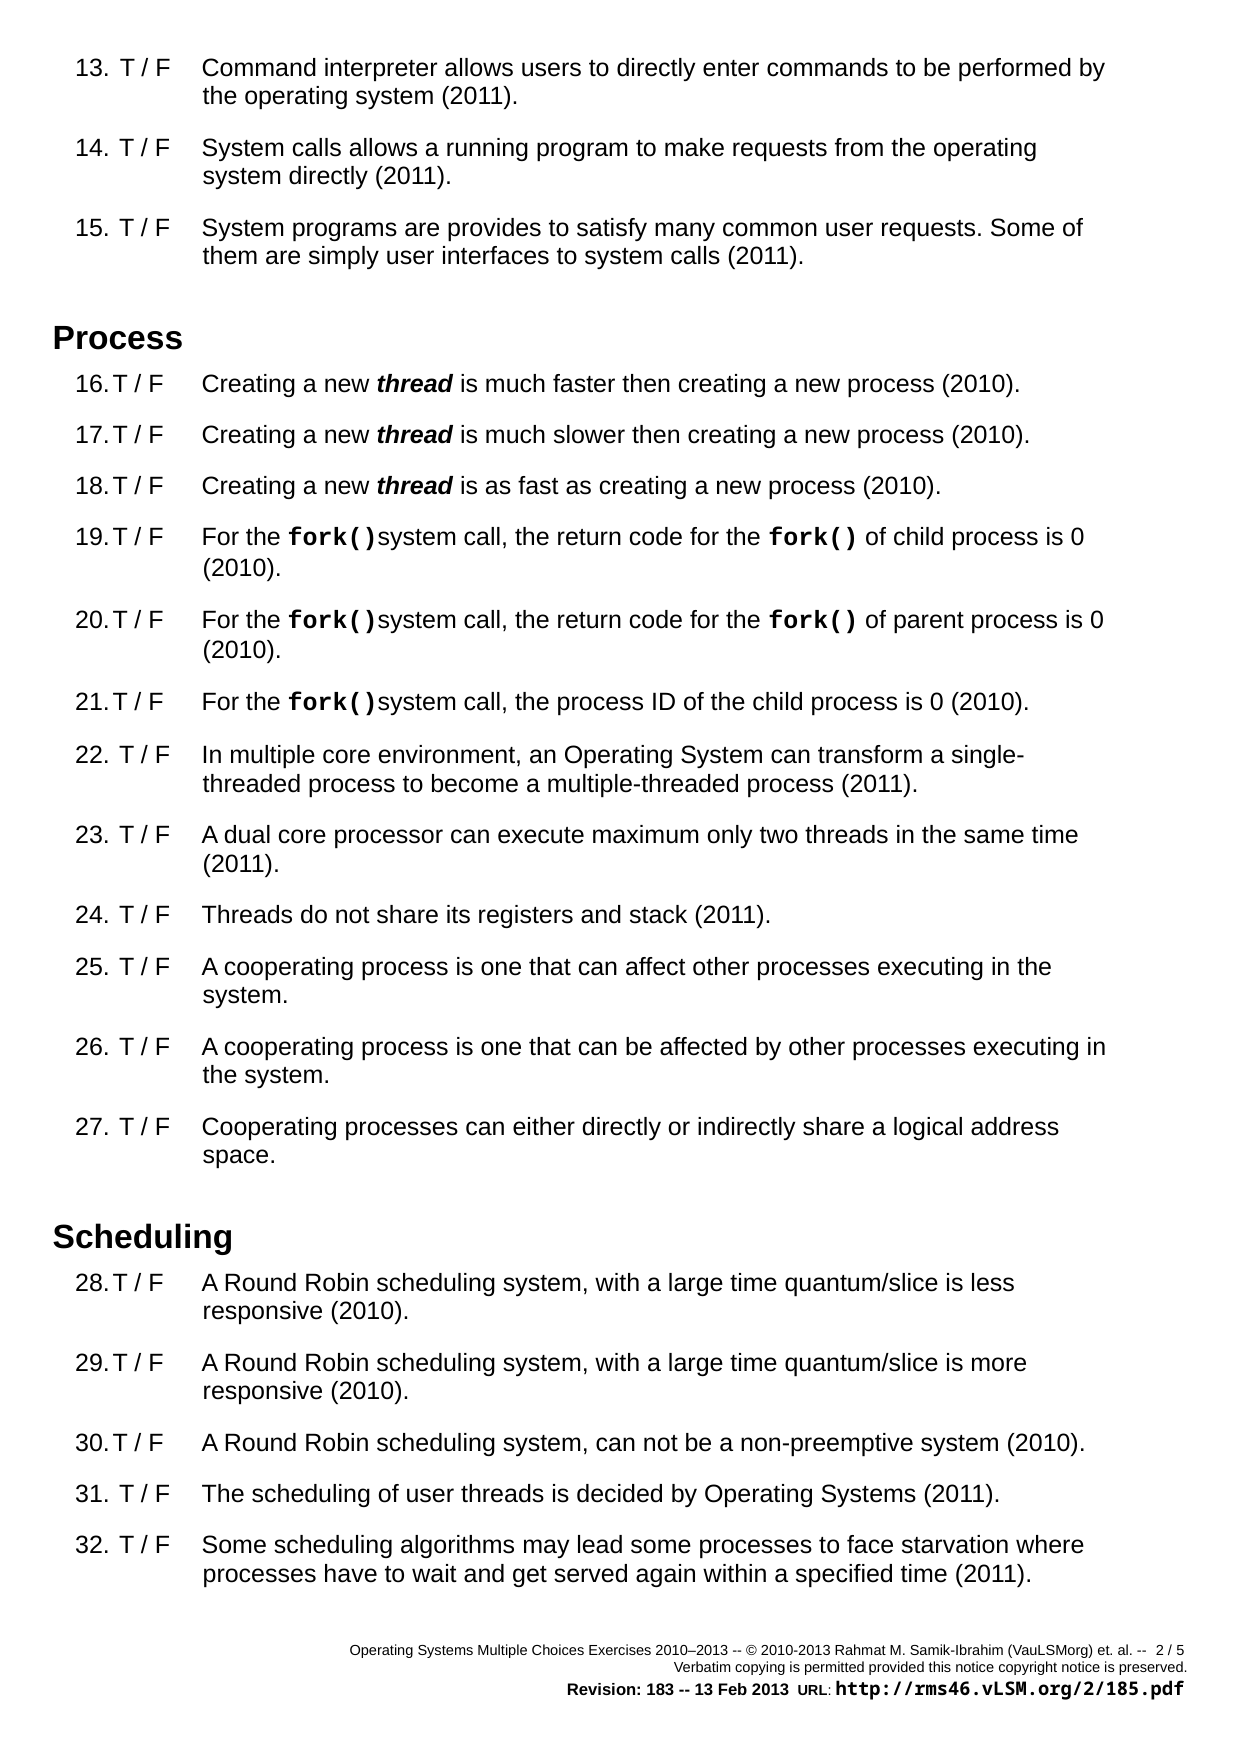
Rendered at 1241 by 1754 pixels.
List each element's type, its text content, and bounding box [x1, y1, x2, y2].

list T / F Some scheduling algorithms may lead some processes to face starvation where processes have to wait and get served again within a specified time (2011). [75, 1530, 1113, 1588]
list T / F The scheduling of user threads is decided by Operating Systems (2011). [75, 1479, 1113, 1508]
list T / F In multiple core environment, an Operating System can transform a single-threaded process to become a multiple-threaded process (2011). [75, 740, 1113, 798]
list T / F Cooperating processes can either directly or indirectly share a logical address space. [75, 1111, 1113, 1169]
list T / F A cooperating process is one that can affect other processes executing in the system. [75, 951, 1113, 1009]
list T / F Creating a new thread is much slower then creating a new process (2010). [75, 420, 1113, 449]
subtitle Process [52, 317, 1188, 356]
list T / F For the fork()system call, the return code for the fork() of parent process is 0 (2010). [75, 604, 1113, 664]
list T / F Creating a new thread is much faster then creating a new process (2010). [75, 369, 1113, 397]
list T / F Creating a new thread is as fast as creating a new process (2010). [75, 471, 1113, 500]
list T / F A Round Robin scheduling system, can not be a non-preemptive system (2010). [75, 1428, 1113, 1456]
list T / F A Round Robin scheduling system, with a large time quantum/slice is less responsive (2010). [75, 1268, 1113, 1325]
list T / F For the fork()system call, the return code for the fork() of child process is 0 (2010). [75, 522, 1113, 582]
list T / F System calls allows a running program to make requests from the operating system directly (2011). [75, 132, 1113, 190]
list T / F For the fork()system call, the process ID of the child process is 0 (2010). [75, 687, 1113, 718]
list T / F Threads do not share its registers and stack (2011). [75, 900, 1113, 929]
list T / F Command interpreter allows users to directly enter commands to be performed by the operating system (2011). [75, 52, 1113, 110]
list T / F A dual core processor can execute maximum only two threads in the same time (2011). [75, 820, 1113, 878]
list T / F System programs are provides to satisfy many common user requests. Some of them are simply user interfaces to system calls (2011). [75, 212, 1113, 270]
subtitle Scheduling [52, 1216, 1188, 1255]
list T / F A cooperating process is one that can be affected by other processes executing in the system. [75, 1031, 1113, 1089]
list T / F A Round Robin scheduling system, with a large time quantum/slice is more responsive (2010). [75, 1348, 1113, 1405]
